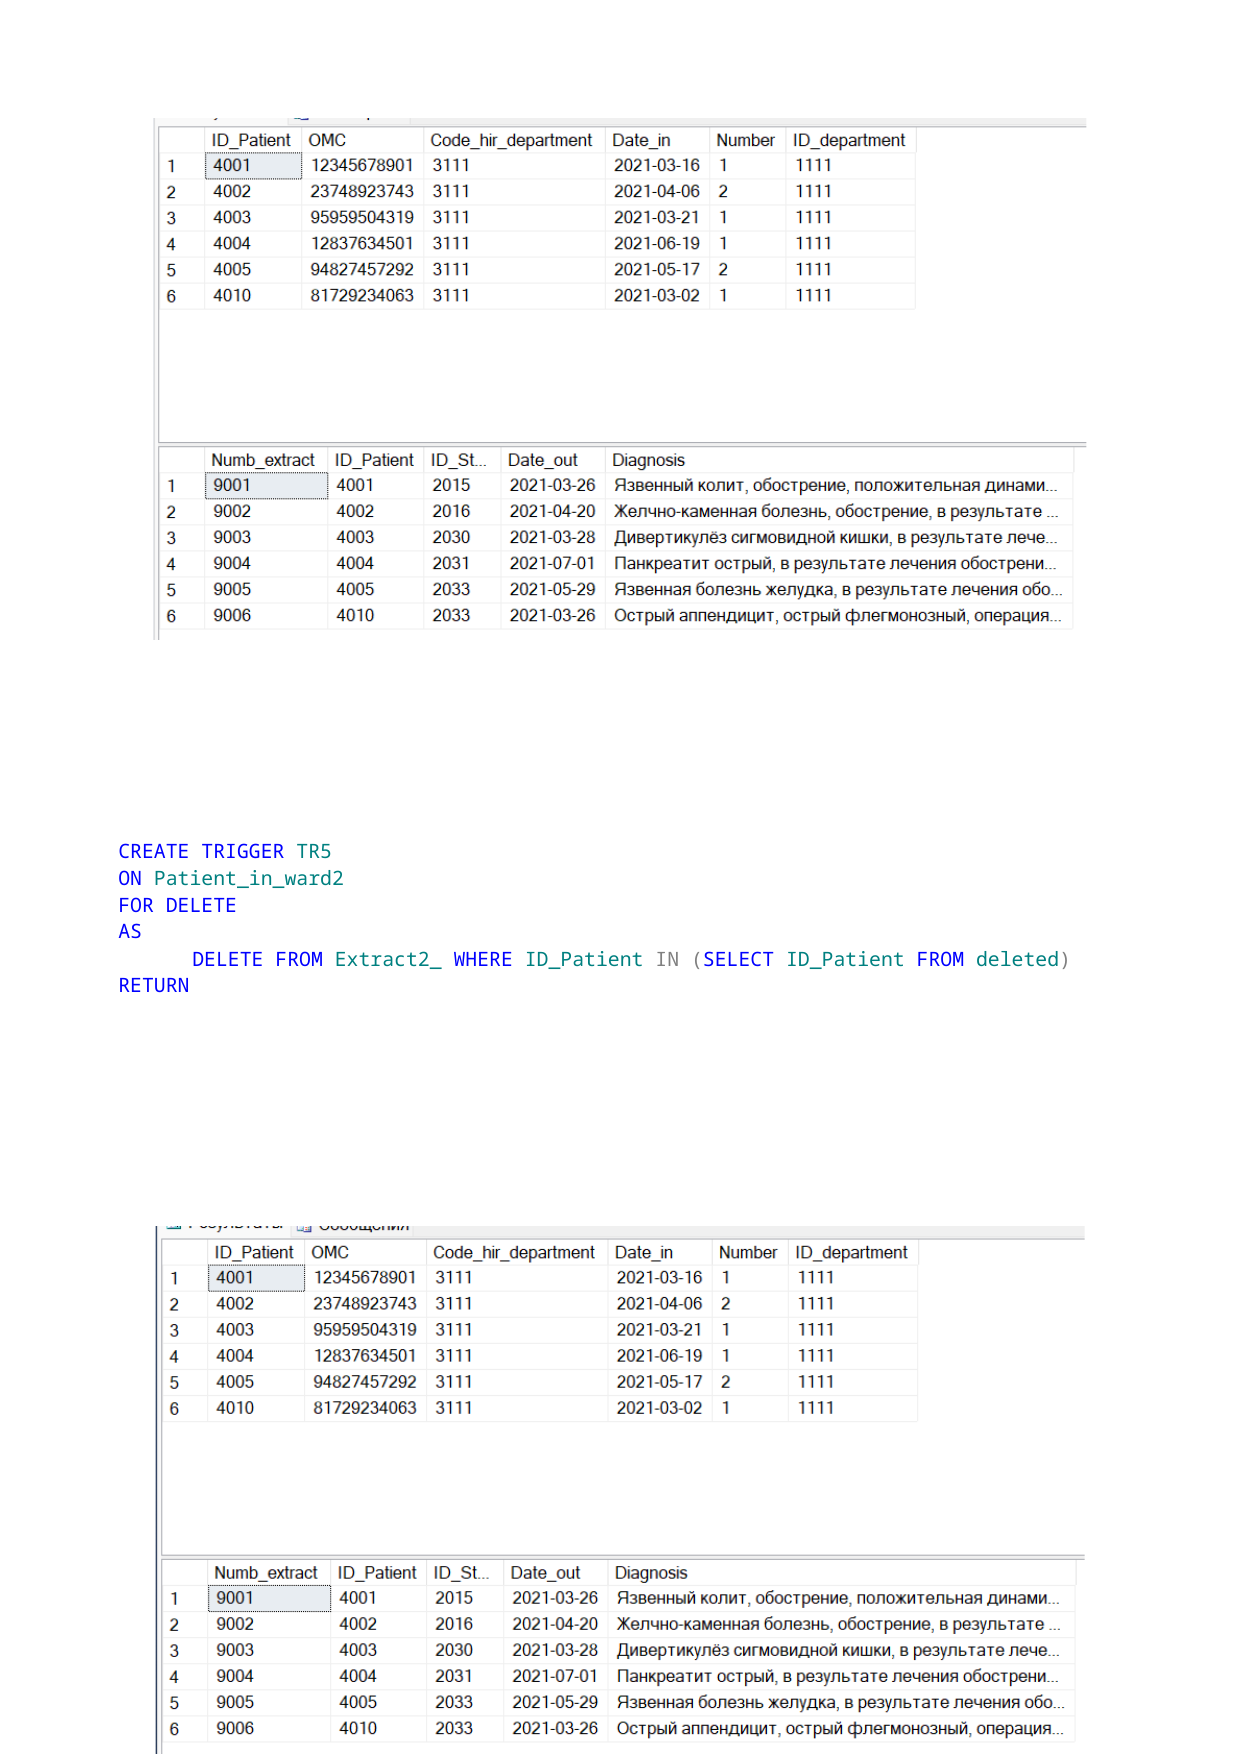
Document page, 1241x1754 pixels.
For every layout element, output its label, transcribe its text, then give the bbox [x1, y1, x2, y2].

text CREATE TRIGGER TR5 [118, 837, 1122, 864]
picture [153, 118, 1087, 640]
text AS [118, 918, 1122, 945]
text FOR DELETE [118, 891, 1122, 918]
text RETURN [118, 972, 1122, 999]
picture [155, 1226, 1085, 1754]
text DELETE FROM Extract2_ WHERE ID_Patient IN (SELECT ID_Patient FROM deleted) [118, 945, 1122, 972]
text ON Patient_in_ward2 [118, 864, 1122, 891]
